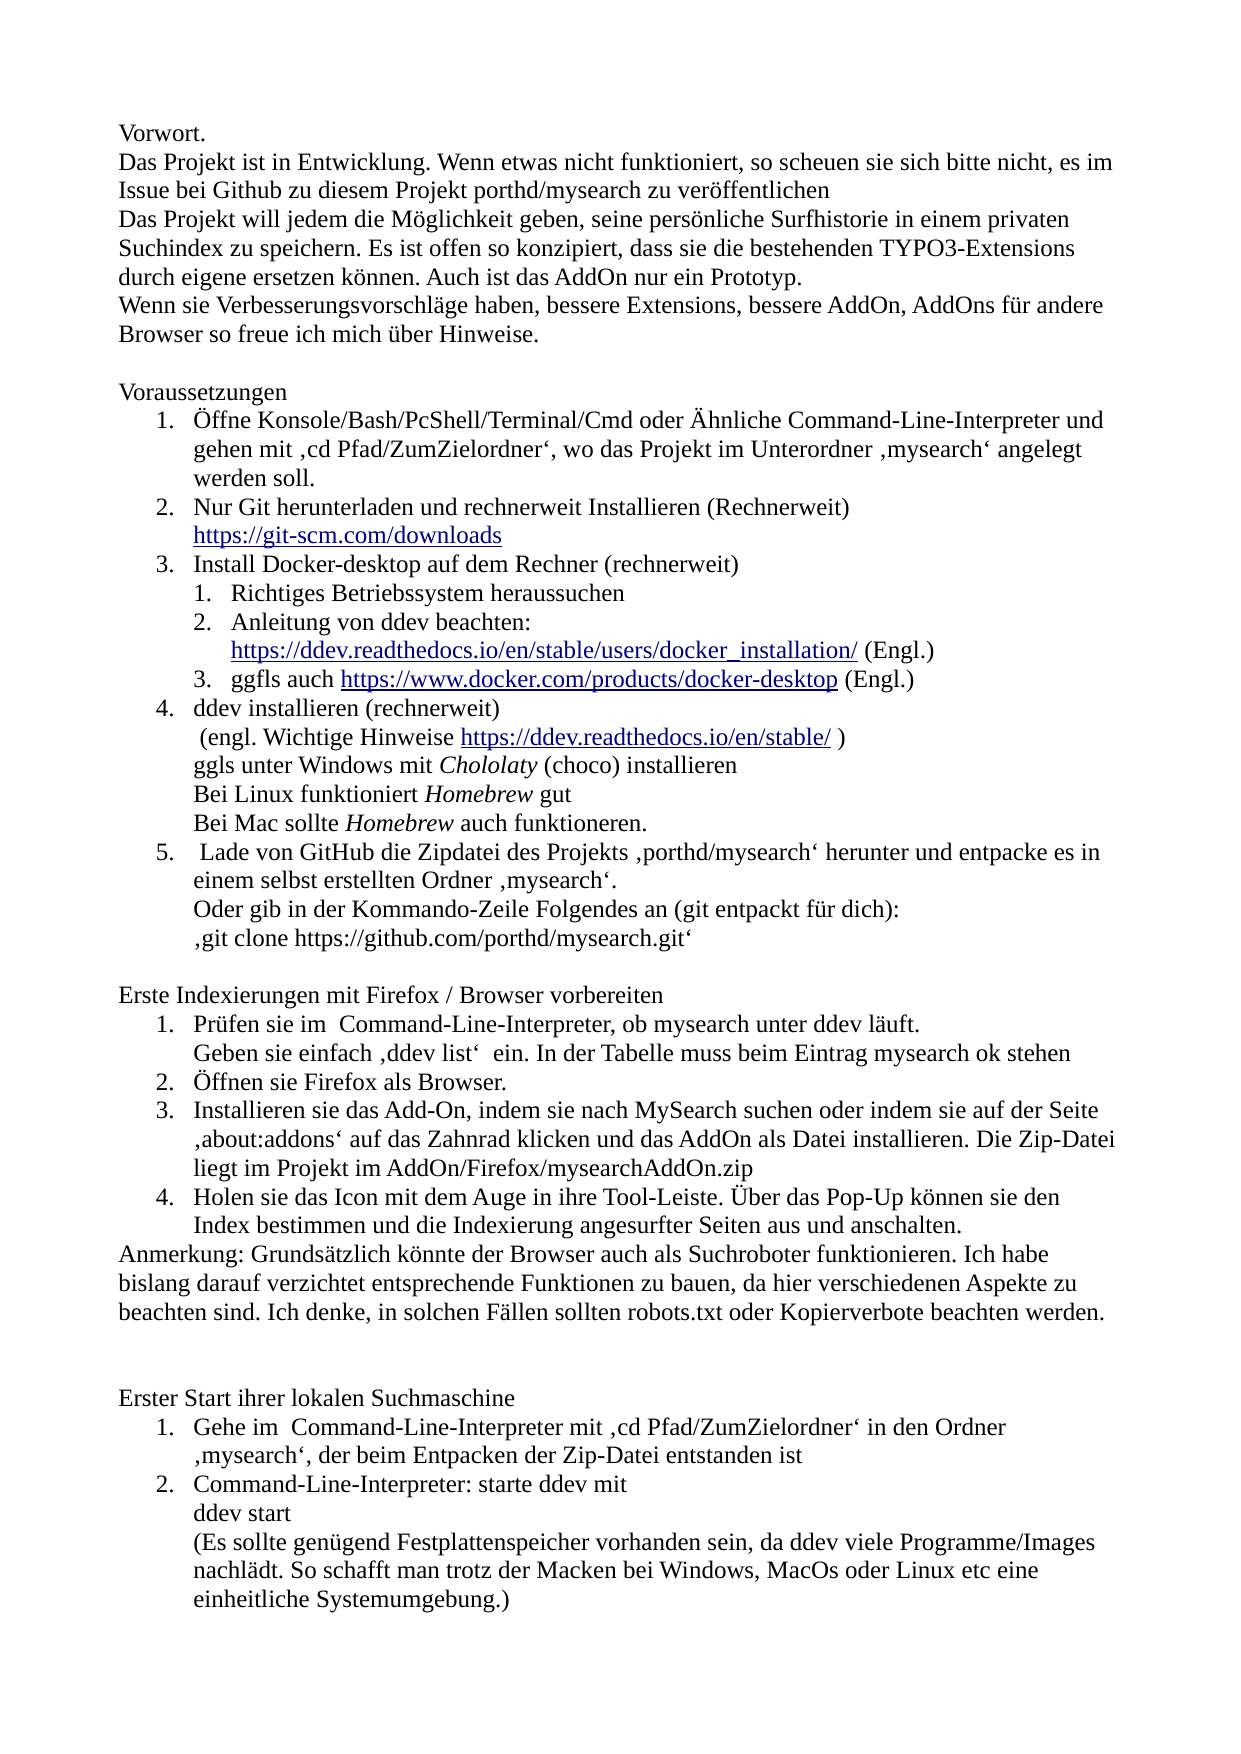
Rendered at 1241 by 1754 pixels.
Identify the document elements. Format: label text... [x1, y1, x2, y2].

list Gehe im Command-Line-Interpreter mit ‚cd Pfad/ZumZielordner‘ in den Ordner ‚mysearch‘, der beim Entpacken der Zip-Datei entstanden ist [156, 1412, 1122, 1469]
text Vorwort. [118, 118, 1122, 147]
text Anmerkung: Grundsätzlich könnte der Browser auch als Suchroboter funktionieren. Ich habe bislang darauf verzichtet entsprechende Funktionen zu bauen, da hier verschiedenen Aspekte zu beachten sind. Ich denke, in solchen Fällen sollten robots.txt oder Kopierverbote beachten werden. [118, 1239, 1122, 1326]
text Voraussetzungen [118, 377, 1122, 406]
text Erster Start ihrer lokalen Suchmaschine [118, 1383, 1122, 1412]
text Erste Indexierungen mit Firefox / Browser vorbereiten [118, 981, 1122, 1009]
list Prüfen sie im Command-Line-Interpreter, ob mysearch unter ddev läuft. Geben sie einfach ‚ddev list‘ ein. In der Tabelle muss beim Eintrag mysearch ok stehen [156, 1009, 1122, 1067]
text Das Projekt ist in Entwicklung. Wenn etwas nicht funktioniert, so scheuen sie sich bitte nicht, es im Issue bei Github zu diesem Projekt porthd/mysearch zu veröffentlichen [118, 147, 1122, 204]
list Holen sie das Icon mit dem Auge in ihre Tool-Leiste. Über das Pop-Up können sie den Index bestimmen und die Indexierung angesurfter Seiten aus und anschalten. [156, 1182, 1122, 1239]
list Richtiges Betriebssystem heraussuchen [193, 578, 1122, 607]
list Lade von GitHub die Zipdatei des Projekts ‚porthd/mysearch‘ herunter und entpacke es in einem selbst erstellten Ordner ‚mysearch‘. Oder gib in der Kommando-Zeile Folgendes an (git entpackt für dich): ‚git clone https://github.com/porthd/mysearch.git‘ [156, 837, 1122, 952]
list ggfls auch https://www.docker.com/products/docker-desktop (Engl.) [193, 664, 1122, 693]
list Command-Line-Interpreter: starte ddev mit ddev start (Es sollte genügend Festplattenspeicher vorhanden sein, da ddev viele Programme/Images nachlädt. So schafft man trotz der Macken bei Windows, MacOs oder Linux etc eine einheitliche Systemumgebung.) [156, 1469, 1122, 1613]
list Nur Git herunterladen und rechnerweit Installieren (Rechnerweit) https://git-scm.com/downloads [156, 492, 1122, 549]
list Installieren sie das Add-On, indem sie nach MySearch suchen oder indem sie auf der Seite ‚about:addons‘ auf das Zahnrad klicken und das AddOn als Datei installieren. Die Zip-Datei liegt im Projekt im AddOn/Firefox/mysearchAddOn.zip [156, 1096, 1122, 1182]
text Wenn sie Verbesserungsvorschläge haben, bessere Extensions, bessere AddOn, AddOns für andere Browser so freue ich mich über Hinweise. [118, 291, 1122, 348]
list Öffnen sie Firefox als Browser. [156, 1067, 1122, 1096]
list Öffne Konsole/Bash/PcShell/Terminal/Cmd oder Ähnliche Command-Line-Interpreter und gehen mit ‚cd Pfad/ZumZielordner‘, wo das Projekt im Unterordner ‚mysearch‘ angelegt werden soll. [156, 406, 1122, 492]
list Anleitung von ddev beachten: https://ddev.readthedocs.io/en/stable/users/docker_installation/ (Engl.) [193, 607, 1122, 664]
list ddev installieren (rechnerweit) (engl. Wichtige Hinweise https://ddev.readthedocs.io/en/stable/ ) ggls unter Windows mit Chololaty (choco) installieren Bei Linux funktioniert Homebrew gut Bei Mac sollte Homebrew auch funktioneren. [156, 693, 1122, 837]
text Das Projekt will jedem die Möglichkeit geben, seine persönliche Surfhistorie in einem privaten Suchindex zu speichern. Es ist offen so konzipiert, dass sie die bestehenden TYPO3-Extensions durch eigene ersetzen können. Auch ist das AddOn nur ein Prototyp. [118, 204, 1122, 291]
list Install Docker-desktop auf dem Rechner (rechnerweit) [156, 549, 1122, 578]
